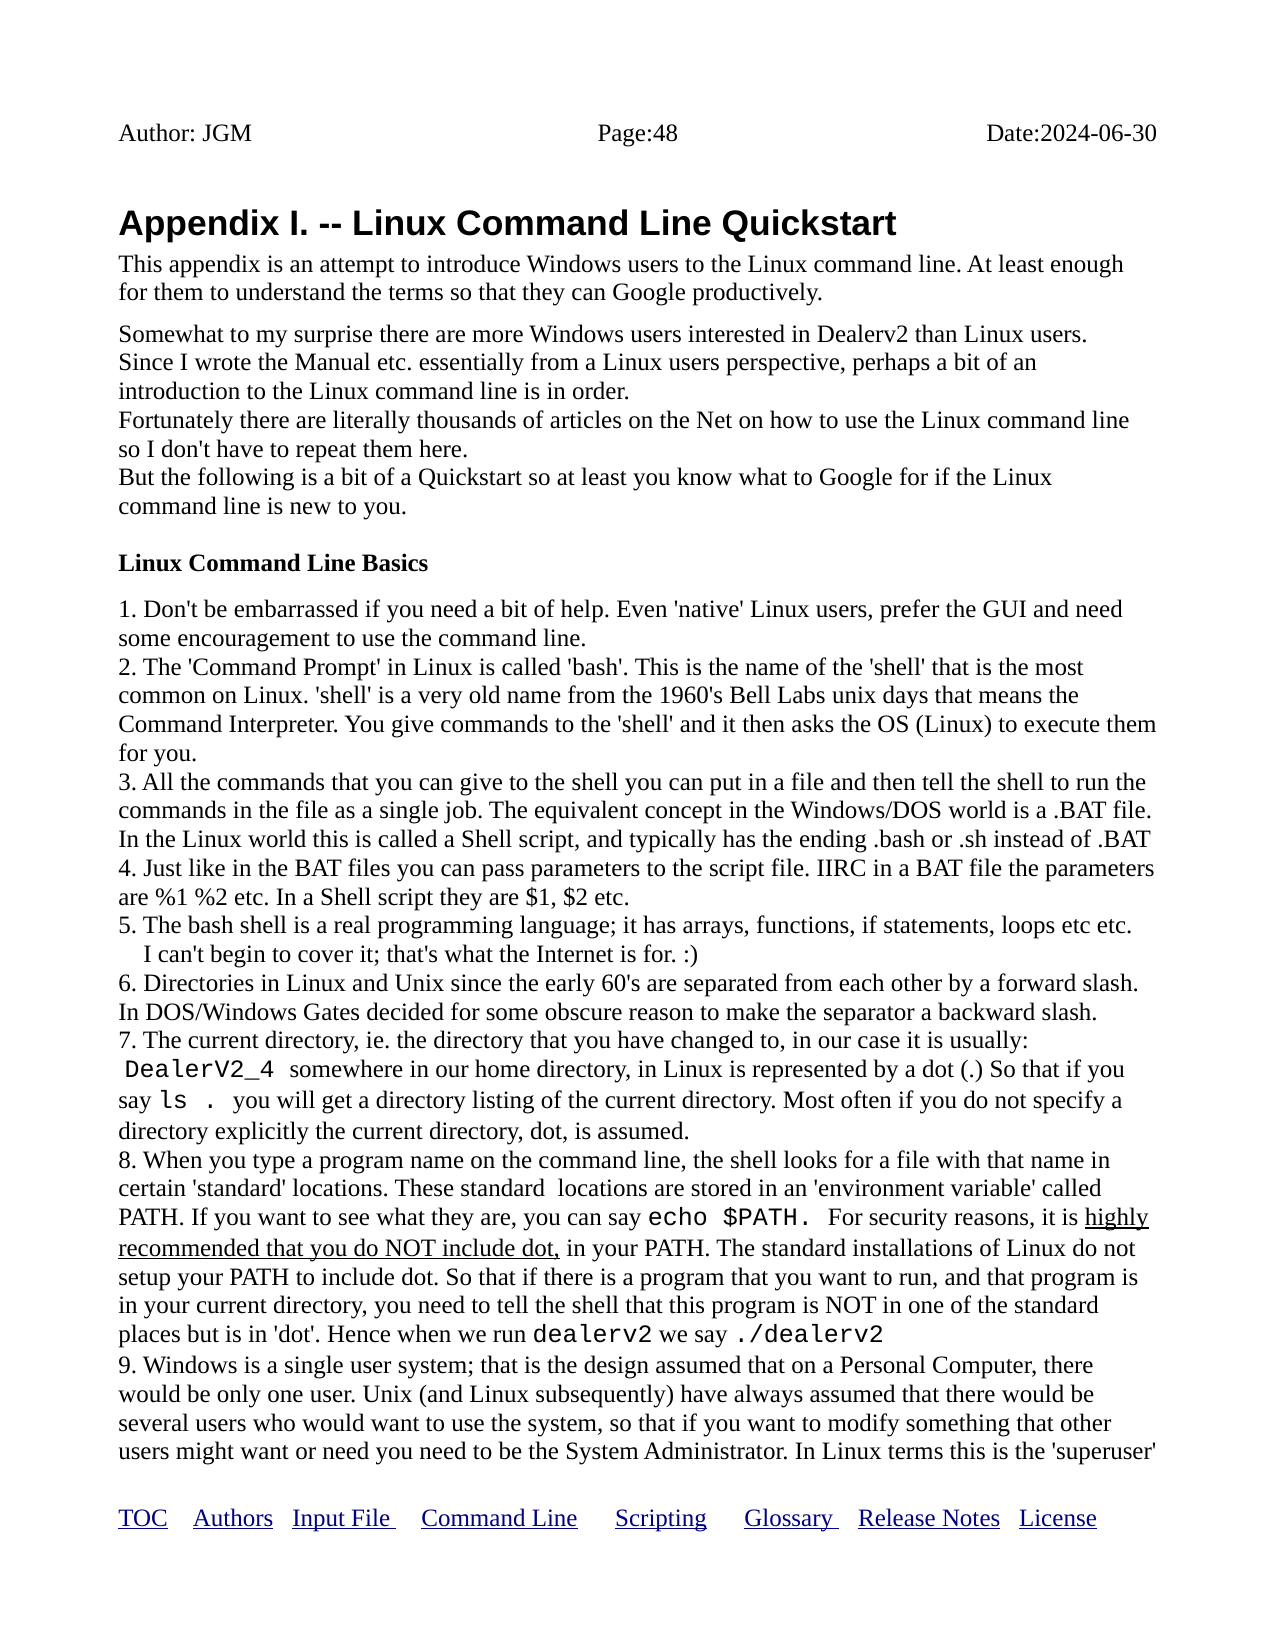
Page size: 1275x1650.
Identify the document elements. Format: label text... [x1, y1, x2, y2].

subtitle Linux Command Line Basics [118, 548, 1157, 577]
text 7. The current directory, ie. the directory that you have changed to, in our case it is usually: [118, 1026, 1157, 1054]
text 9. Windows is a single user system; that is the design assumed that on a Personal Computer, there would be only one user. Unix (and Linux subsequently) have always assumed that there would be several users who would want to use the system, so that if you want to modify something that other users might want or need you need to be the System Administrator. In Linux terms this is the 'superuser' [118, 1350, 1157, 1465]
text This appendix is an attempt to introduce Windows users to the Linux command line. At least enough for them to understand the terms so that they can Google productively. [118, 249, 1157, 306]
text DealerV2_4 somewhere in our home directory, in Linux is represented by a dot (.) So that if you say ls . you will get a directory listing of the current directory. Most often if you do not specify a directory explicitly the current directory, dot, is assumed. [118, 1054, 1157, 1145]
text 8. When you type a program name on the command line, the shell looks for a file with that name in certain 'standard' locations. These standard locations are stored in an 'environment variable' called PATH. If you want to see what they are, you can say echo $PATH. For security reasons, it is highly recommended that you do NOT include dot, in your PATH. The standard installations of Linux do not setup your PATH to include dot. So that if there is a program that you want to run, and that program is in your current directory, you need to tell the shell that this program is NOT in one of the standard places but is in 'dot'. Hence when we run dealerv2 we say ./dealerv2 [118, 1145, 1157, 1350]
subtitle Appendix I. -- Linux Command Line Quickstart [118, 202, 1157, 243]
text 6. Directories in Linux and Unix since the early 60's are separated from each other by a forward slash. In DOS/Windows Gates decided for some obscure reason to make the separator a backward slash. [118, 968, 1157, 1026]
text I can't begin to cover it; that's what the Internet is for. :) [118, 939, 1157, 968]
text 1. Don't be embarrassed if you need a bit of help. Even 'native' Linux users, prefer the GUI and need some encouragement to use the command line. 2. The 'Command Prompt' in Linux is called 'bash'. This is the name of the 'shell' that is the most common on Linux. 'shell' is a very old name from the 1960's Bell Labs unix days that means the Command Interpreter. You give commands to the 'shell' and it then asks the OS (Linux) to execute them for you. 3. All the commands that you can give to the shell you can put in a file and then tell the shell to run the commands in the file as a single job. The equivalent concept in the Windows/DOS world is a .BAT file. In the Linux world this is called a Shell script, and typically has the ending .bash or .sh instead of .BAT 4. Just like in the BAT files you can pass parameters to the script file. IIRC in a BAT file the parameters are %1 %2 etc. In a Shell script they are $1, $2 etc. 5. The bash shell is a real programming language; it has arrays, functions, if statements, loops etc etc. [118, 594, 1157, 939]
text Somewhat to my surprise there are more Windows users interested in Dealerv2 than Linux users. Since I wrote the Manual etc. essentially from a Linux users perspective, perhaps a bit of an introduction to the Linux command line is in order. Fortunately there are literally thousands of articles on the Net on how to use the Linux command line so I don't have to repeat them here. But the following is a bit of a Quickstart so at least you know what to Google for if the Linux command line is new to you. [118, 319, 1157, 520]
